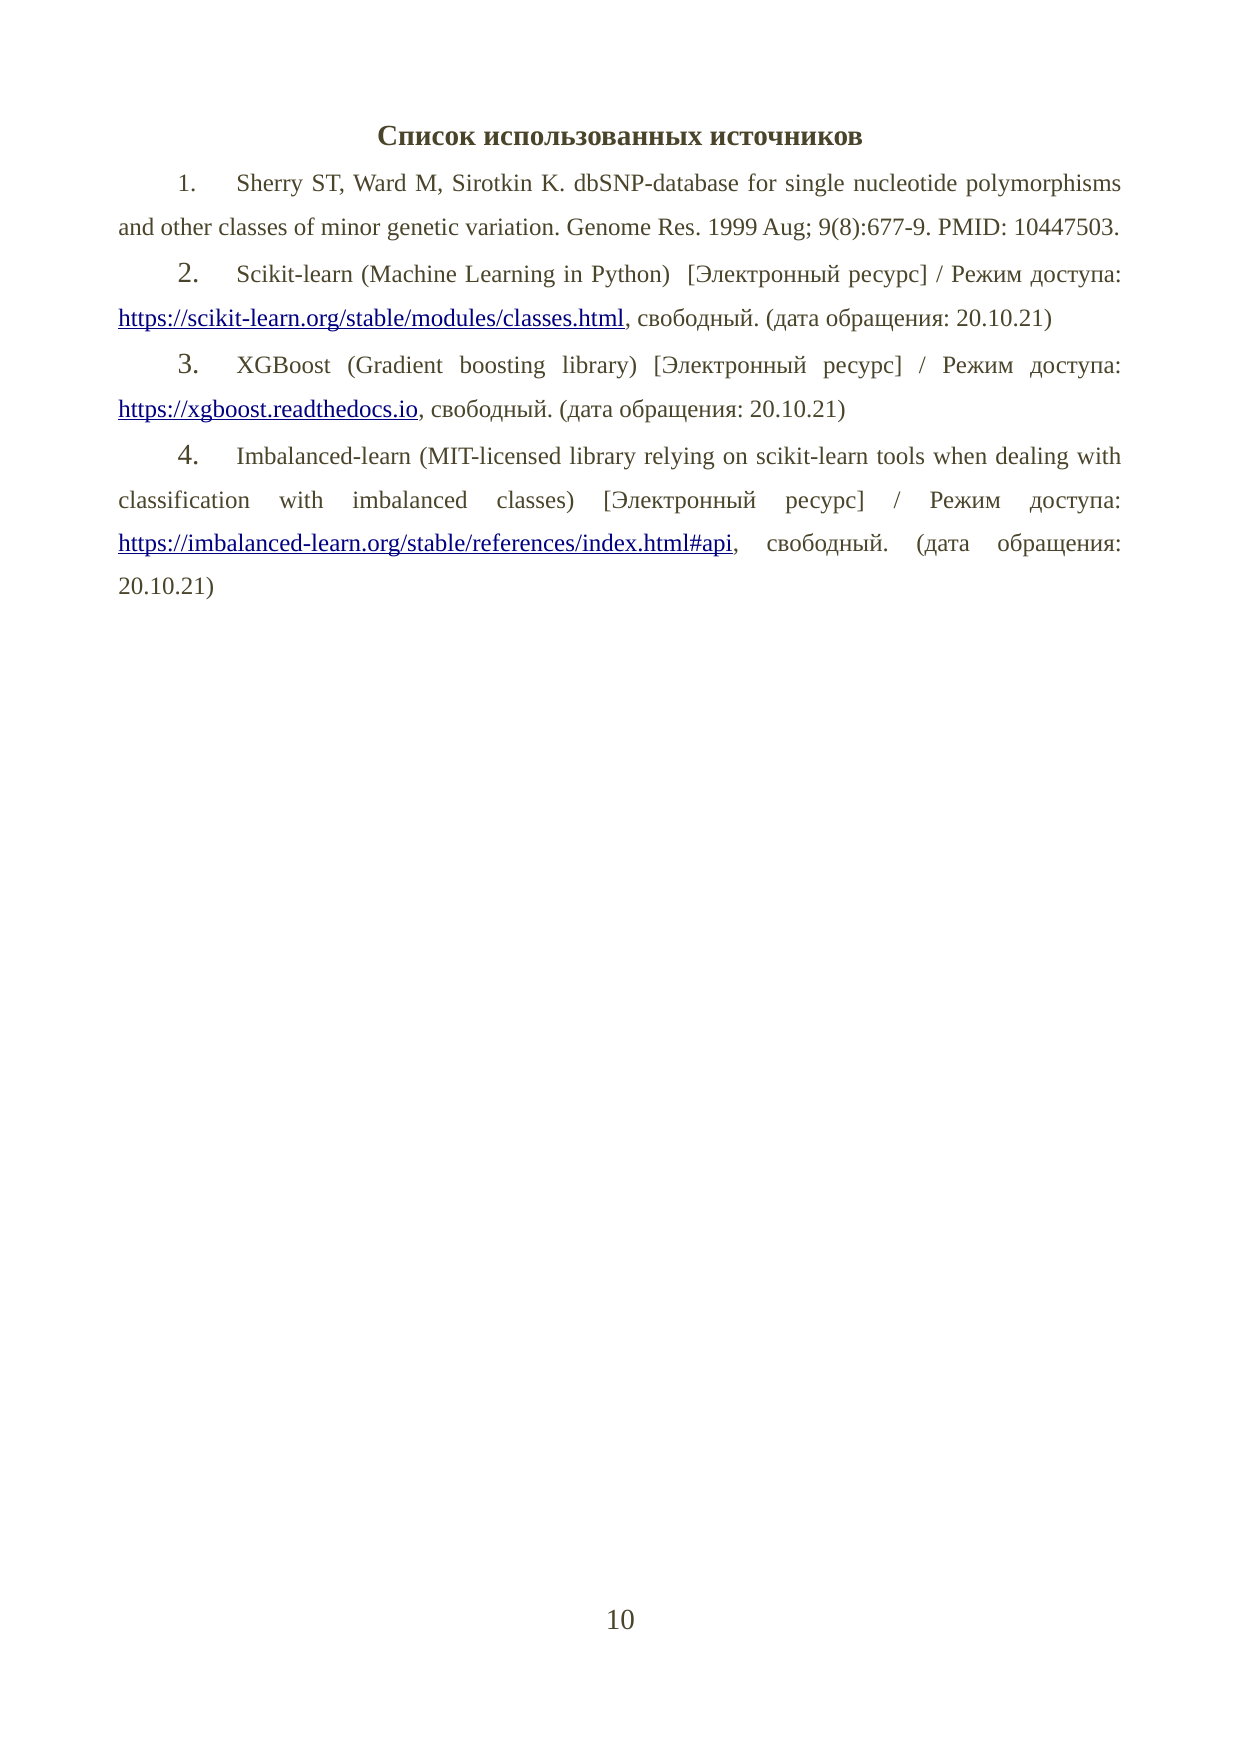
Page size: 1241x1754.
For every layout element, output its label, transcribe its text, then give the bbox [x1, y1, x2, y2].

list Sherry ST, Ward M, Sirotkin K. dbSNP-database for single nucleotide polymorphisms and other classes of minor genetic variation. Genome Res. 1999 Aug; 9(8):677-9. PMID: 10447503. [118, 168, 1122, 240]
subtitle Список использованных источников [118, 118, 1122, 152]
list Imbalanced-learn (MIT-licensed library relying on scikit-learn tools when dealing with classification with imbalanced classes) [Электронный ресурс] / Режим доступа: https://imbalanced-learn.org/stable/references/index.html#api, свободный. (дата обращения: 20.10.21) [118, 437, 1122, 600]
list Scikit-learn (Machine Learning in Python) [Электронный ресурс] / Режим доступа: https://scikit-learn.org/stable/modules/classes.html, свободный. (дата обращения: 20.10.21) [118, 255, 1122, 331]
list XGBoost (Gradient boosting library) [Электронный ресурс] / Режим доступа: https://xgboost.readthedocs.io, свободный. (дата обращения: 20.10.21) [118, 346, 1122, 422]
